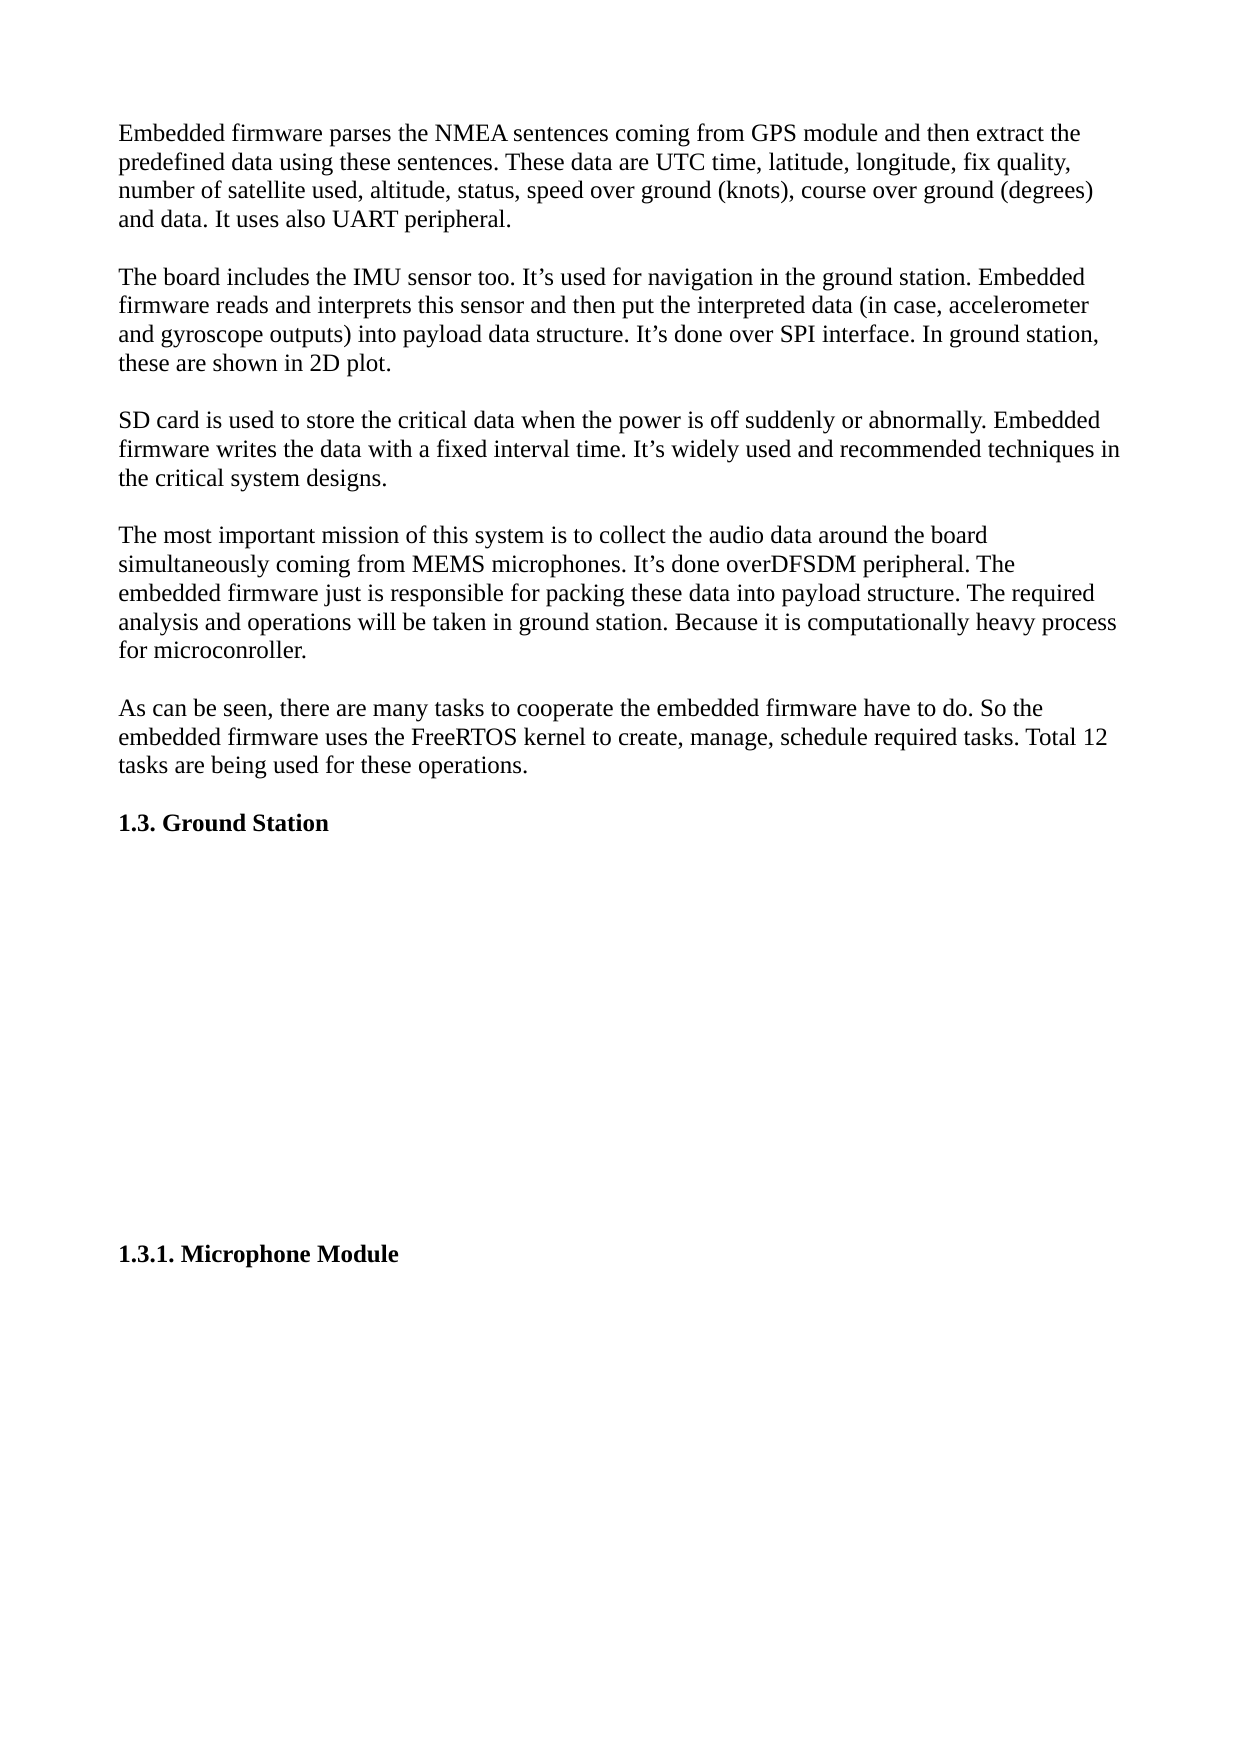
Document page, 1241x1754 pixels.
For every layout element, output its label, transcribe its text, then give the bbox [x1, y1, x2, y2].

text The board includes the IMU sensor too. It’s used for navigation in the ground station. Embedded firmware reads and interprets this sensor and then put the interpreted data (in case, accelerometer and gyroscope outputs) into payload data structure. It’s done over SPI interface. In ground station, these are shown in 2D plot. [118, 262, 1122, 377]
text SD card is used to store the critical data when the power is off suddenly or abnormally. Embedded firmware writes the data with a fixed interval time. It’s widely used and recommended techniques in the critical system designs. [118, 406, 1122, 492]
text 1.3. Ground Station [118, 808, 1122, 837]
text Embedded firmware parses the NMEA sentences coming from GPS module and then extract the predefined data using these sentences. These data are UTC time, latitude, longitude, fix quality, number of satellite used, altitude, status, speed over ground (knots), course over ground (degrees) and data. It uses also UART peripheral. [118, 118, 1122, 233]
text As can be seen, there are many tasks to cooperate the embedded firmware have to do. So the embedded firmware uses the FreeRTOS kernel to create, manage, schedule required tasks. Total 12 tasks are being used for these operations. [118, 693, 1122, 779]
text 1.3.1. Microphone Module [118, 1239, 1122, 1268]
text The most important mission of this system is to collect the audio data around the board simultaneously coming from MEMS microphones. It’s done overDFSDM peripheral. The embedded firmware just is responsible for packing these data into payload structure. The required analysis and operations will be taken in ground station. Because it is computationally heavy process for microconroller. [118, 521, 1122, 664]
